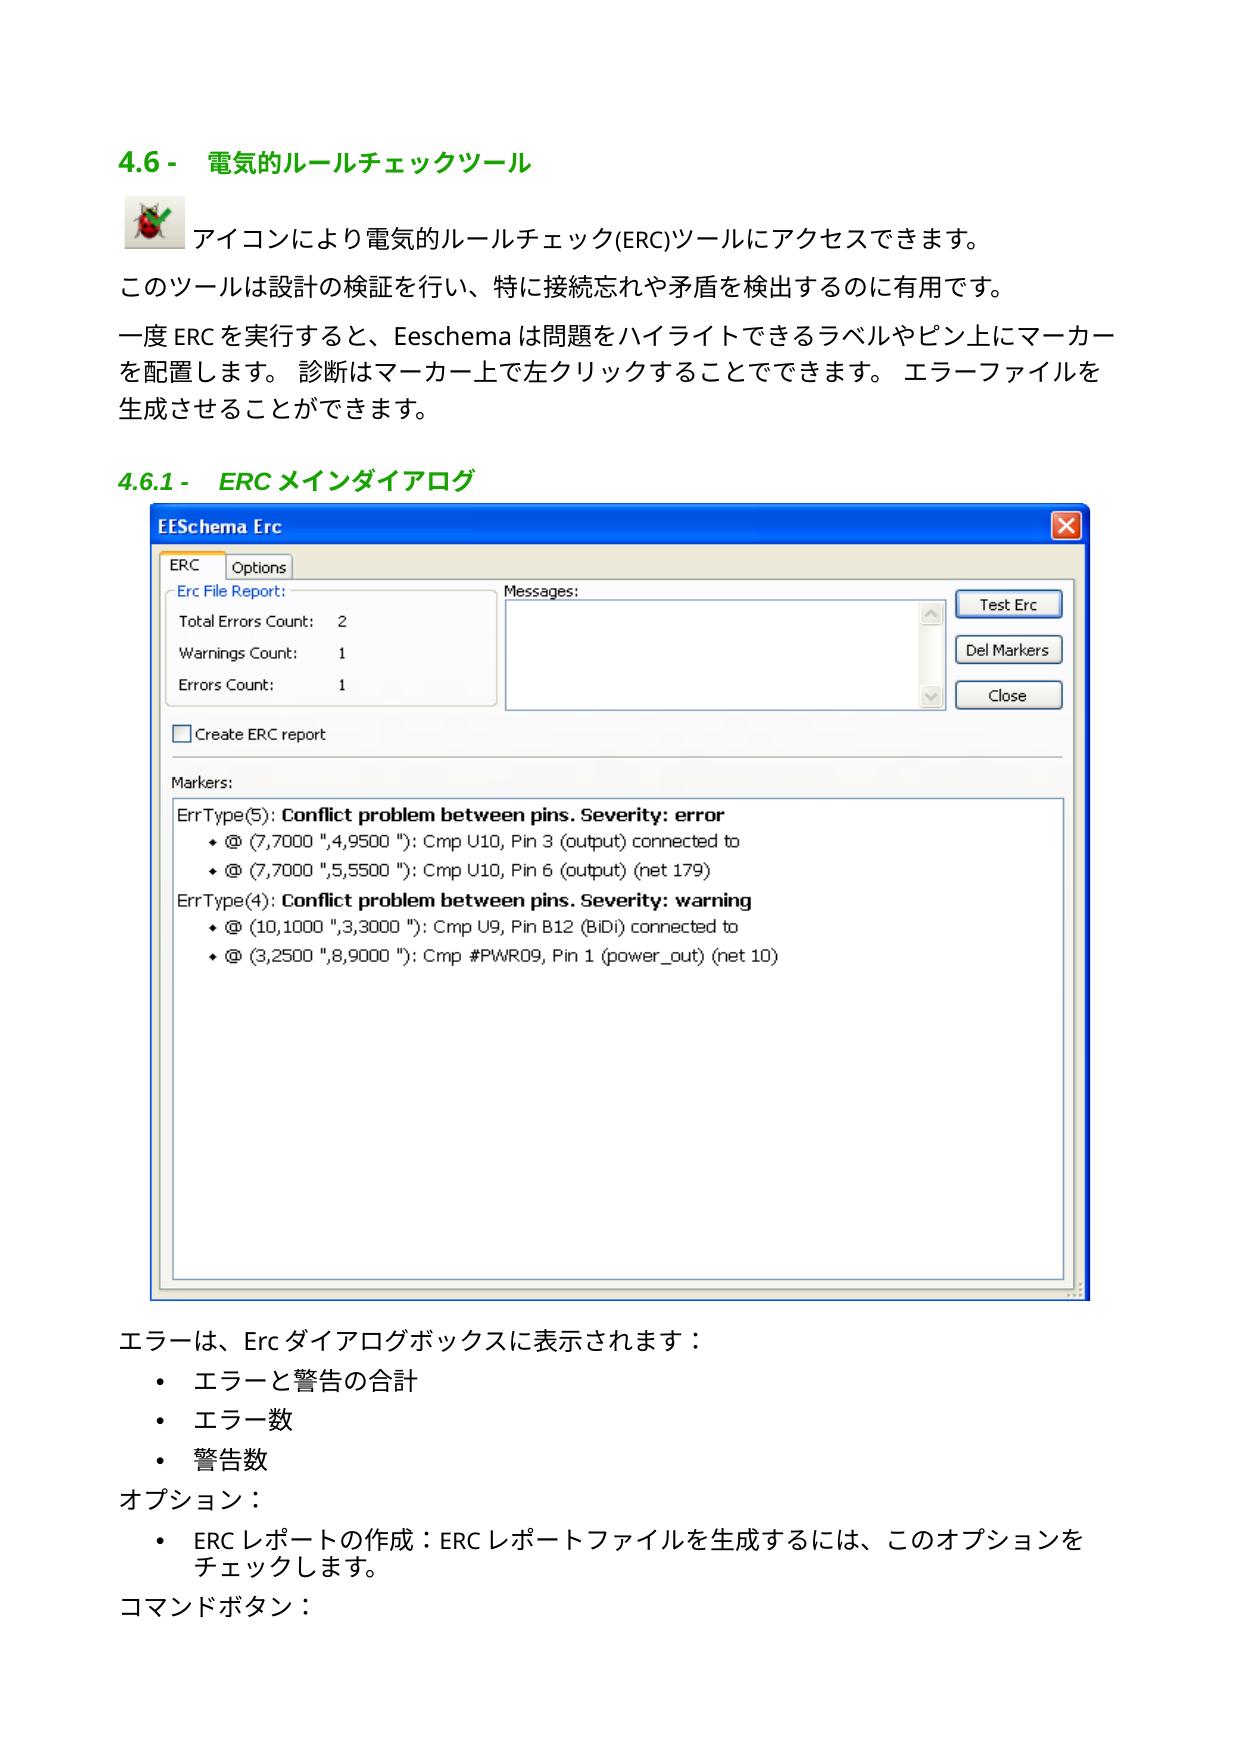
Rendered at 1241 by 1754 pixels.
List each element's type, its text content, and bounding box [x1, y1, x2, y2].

picture [149, 503, 1091, 1301]
picture [124, 193, 186, 249]
text アイコンにより電気的ルールチェック(ERC)ツールにアクセスできます。 [118, 193, 1122, 255]
list エラーと警告の合計 [156, 1368, 1122, 1395]
text オプション： [118, 1487, 1122, 1515]
text このツールは設計の検証を行い、特に接続忘れや矛盾を検出するのに有用です。 [118, 268, 1122, 304]
subtitle 電気的ルールチェックツール [118, 141, 1122, 181]
text 一度ERCを実行すると、Eeschemaは問題をハイライトできるラベルやピン上にマーカーを配置します。 診断はマーカー上で左クリックすることでできます。 エラーファイルを生成させることができます。 [118, 317, 1122, 425]
text エラーは、Ercダイアログボックスに表示されます： [118, 504, 1122, 1356]
list エラー数 [156, 1408, 1122, 1435]
subtitle ERCメインダイアログ [118, 461, 1122, 497]
text コマンドボタン： [118, 1594, 1122, 1622]
list 警告数 [156, 1448, 1122, 1475]
list ERCレポートの作成：ERCレポートファイルを生成するには、このオプションをチェックします。 [156, 1527, 1122, 1582]
